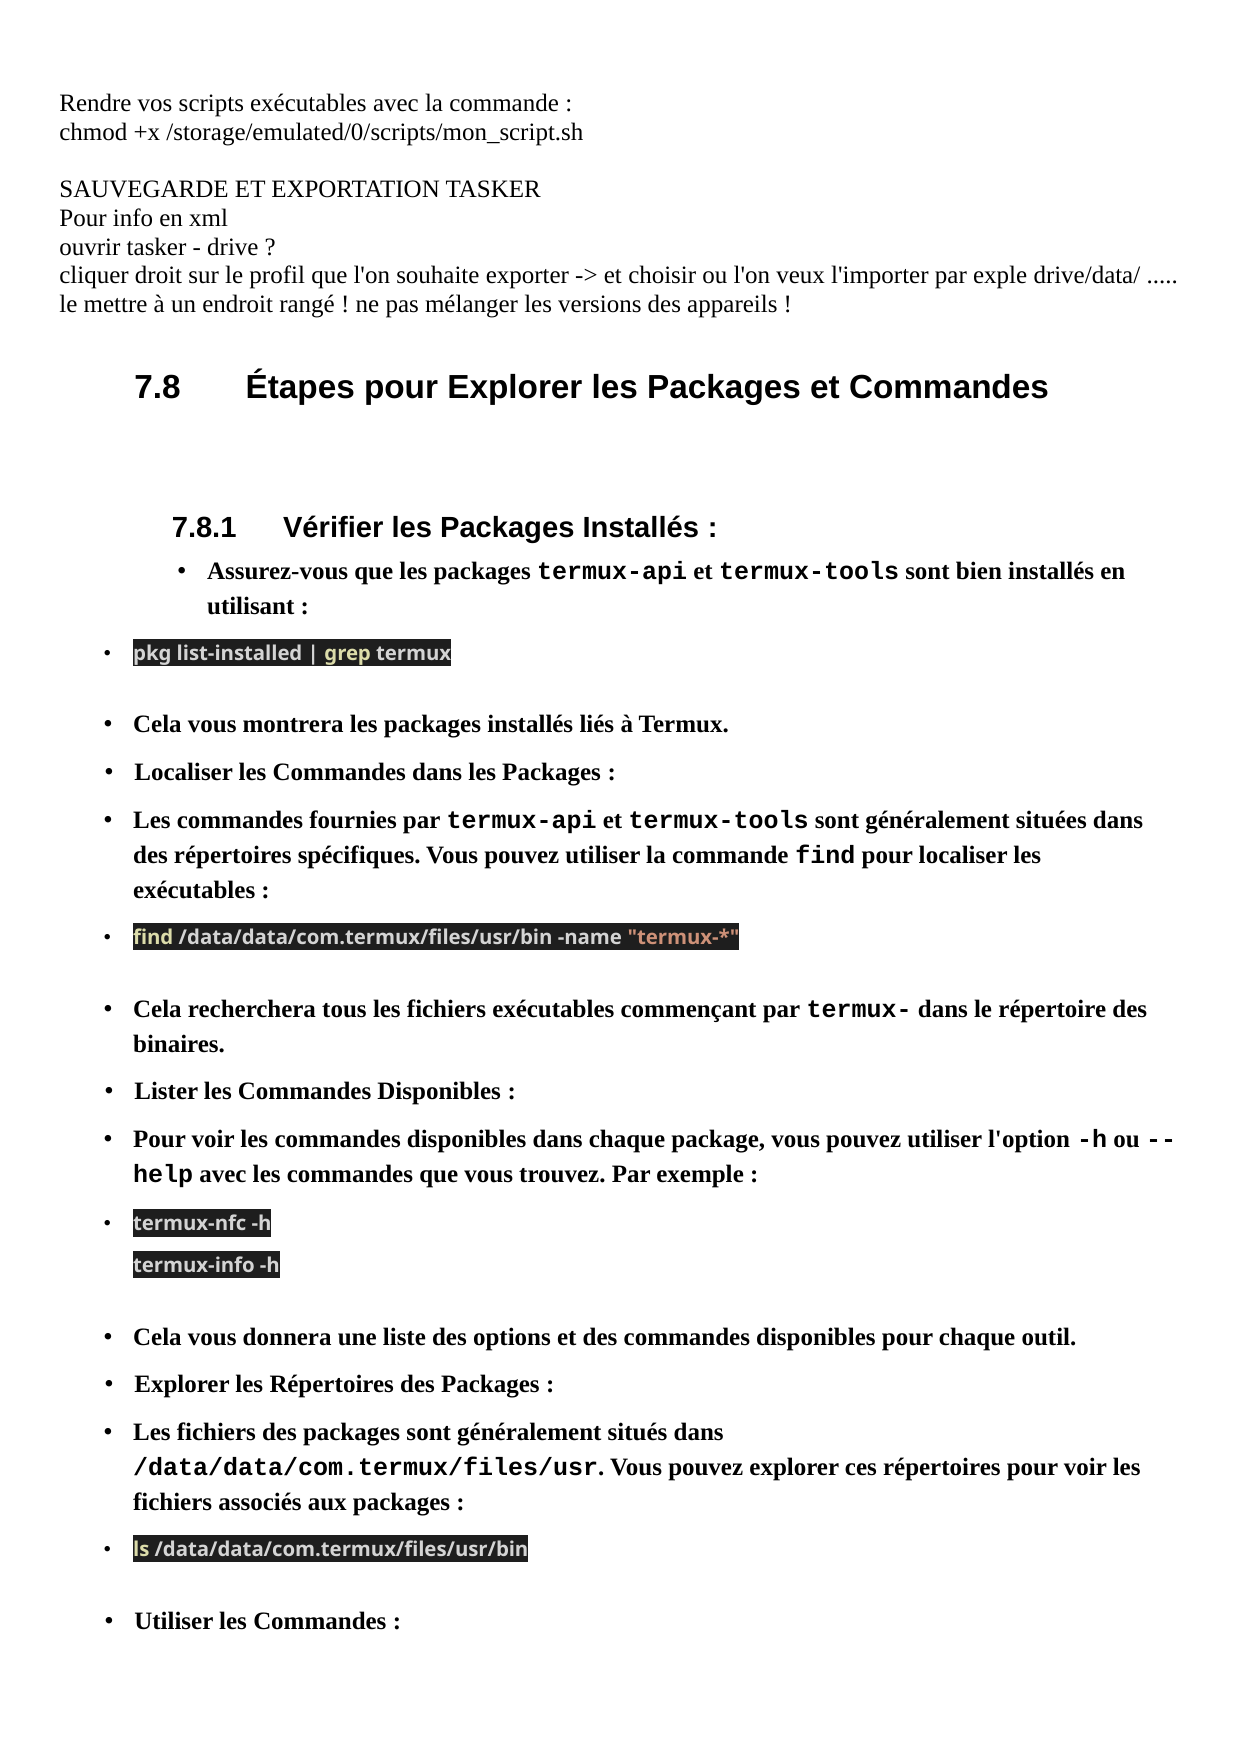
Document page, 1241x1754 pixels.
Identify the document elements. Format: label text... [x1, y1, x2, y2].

text cliquer droit sur le profil que l'on souhaite exporter -> et choisir ou l'on veux l'importer par exple drive/data/ ..... le mettre à un endroit rangé ! ne pas mélanger les versions des appareils ! [59, 260, 1181, 318]
list Localiser les Commandes dans les Packages : [104, 757, 1181, 786]
list Lister les Commandes Disponibles : [104, 1076, 1181, 1105]
list Explorer les Répertoires des Packages : [104, 1369, 1181, 1398]
list Les fichiers des packages sont généralement situés dans /data/data/com.termux/files/usr. Vous pouvez explorer ces répertoires pour voir les fichiers associés aux packages : [103, 1417, 1181, 1516]
text chmod +x /storage/emulated/0/scripts/mon_script.sh [59, 117, 1181, 145]
list Cela vous donnera une liste des options et des commandes disponibles pour chaque outil. [103, 1322, 1181, 1350]
list pkg list-installed | grep termux [103, 638, 1181, 666]
list termux-info -h [103, 1251, 1181, 1278]
text SAUVEGARDE ET EXPORTATION TASKER [59, 174, 1181, 203]
text ouvrir tasker - drive ? [59, 232, 1181, 260]
subtitle Étapes pour Explorer les Packages et Commandes [134, 367, 1181, 483]
list Cela vous montrera les packages installés liés à Termux. [103, 709, 1181, 738]
subtitle Vérifier les Packages Installés : [172, 510, 1181, 543]
list Assurez-vous que les packages termux-api et termux-tools sont bien installés en utilisant : [177, 556, 1181, 620]
list find /data/data/com.termux/files/usr/bin -name "termux-*" [103, 923, 1181, 950]
text Pour info en xml [59, 203, 1181, 232]
list ls /data/data/com.termux/files/usr/bin [103, 1535, 1181, 1562]
list termux-nfc -h [103, 1209, 1181, 1237]
list Cela recherchera tous les fichiers exécutables commençant par termux- dans le répertoire des binaires. [103, 994, 1181, 1057]
list Pour voir les commandes disponibles dans chaque package, vous pouvez utiliser l'option -h ou --help avec les commandes que vous trouvez. Par exemple : [103, 1124, 1181, 1190]
list Les commandes fournies par termux-api et termux-tools sont généralement situées dans des répertoires spécifiques. Vous pouvez utiliser la commande find pour localiser les exécutables : [103, 805, 1181, 904]
text Rendre vos scripts exécutables avec la commande : [59, 88, 1181, 117]
list Utiliser les Commandes : [104, 1606, 1181, 1634]
